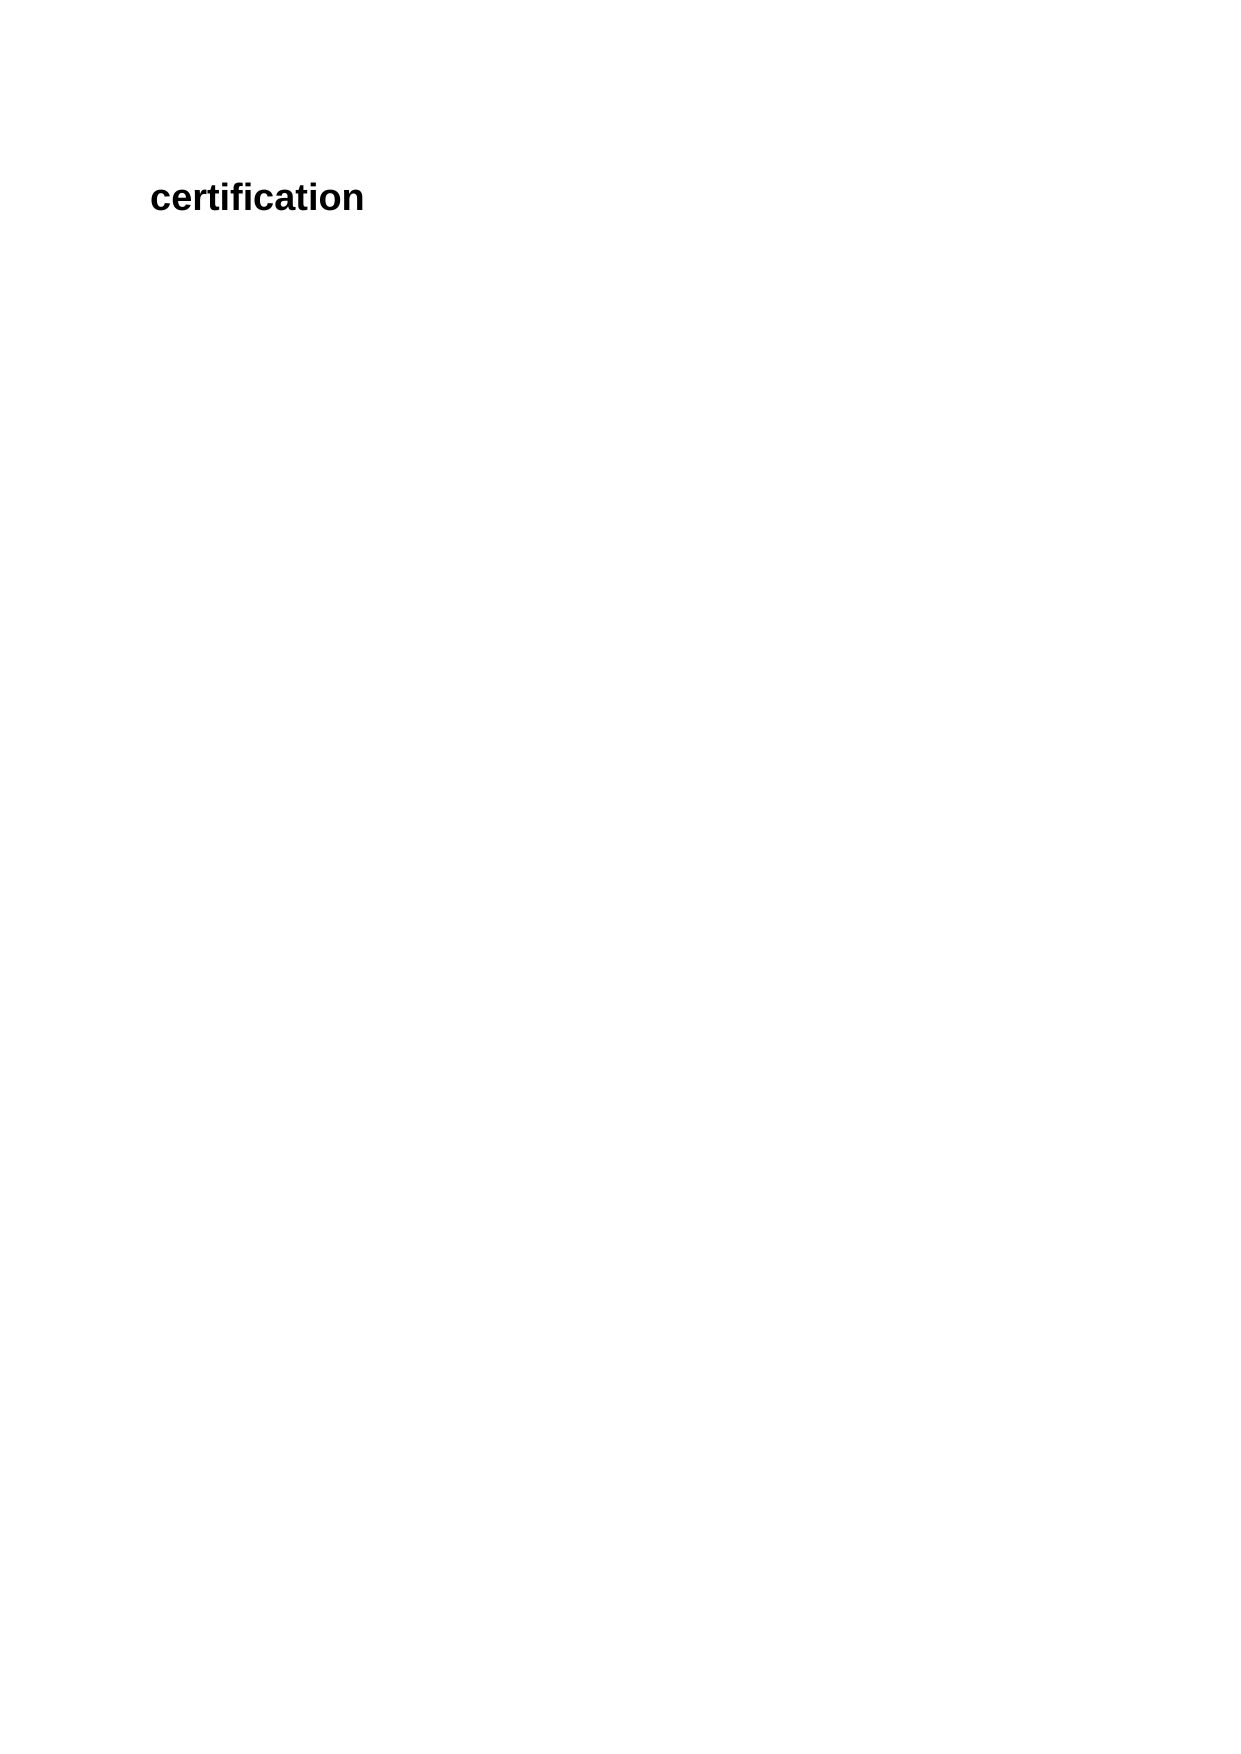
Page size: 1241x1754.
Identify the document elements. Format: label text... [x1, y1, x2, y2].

subtitle certification [150, 175, 1090, 219]
